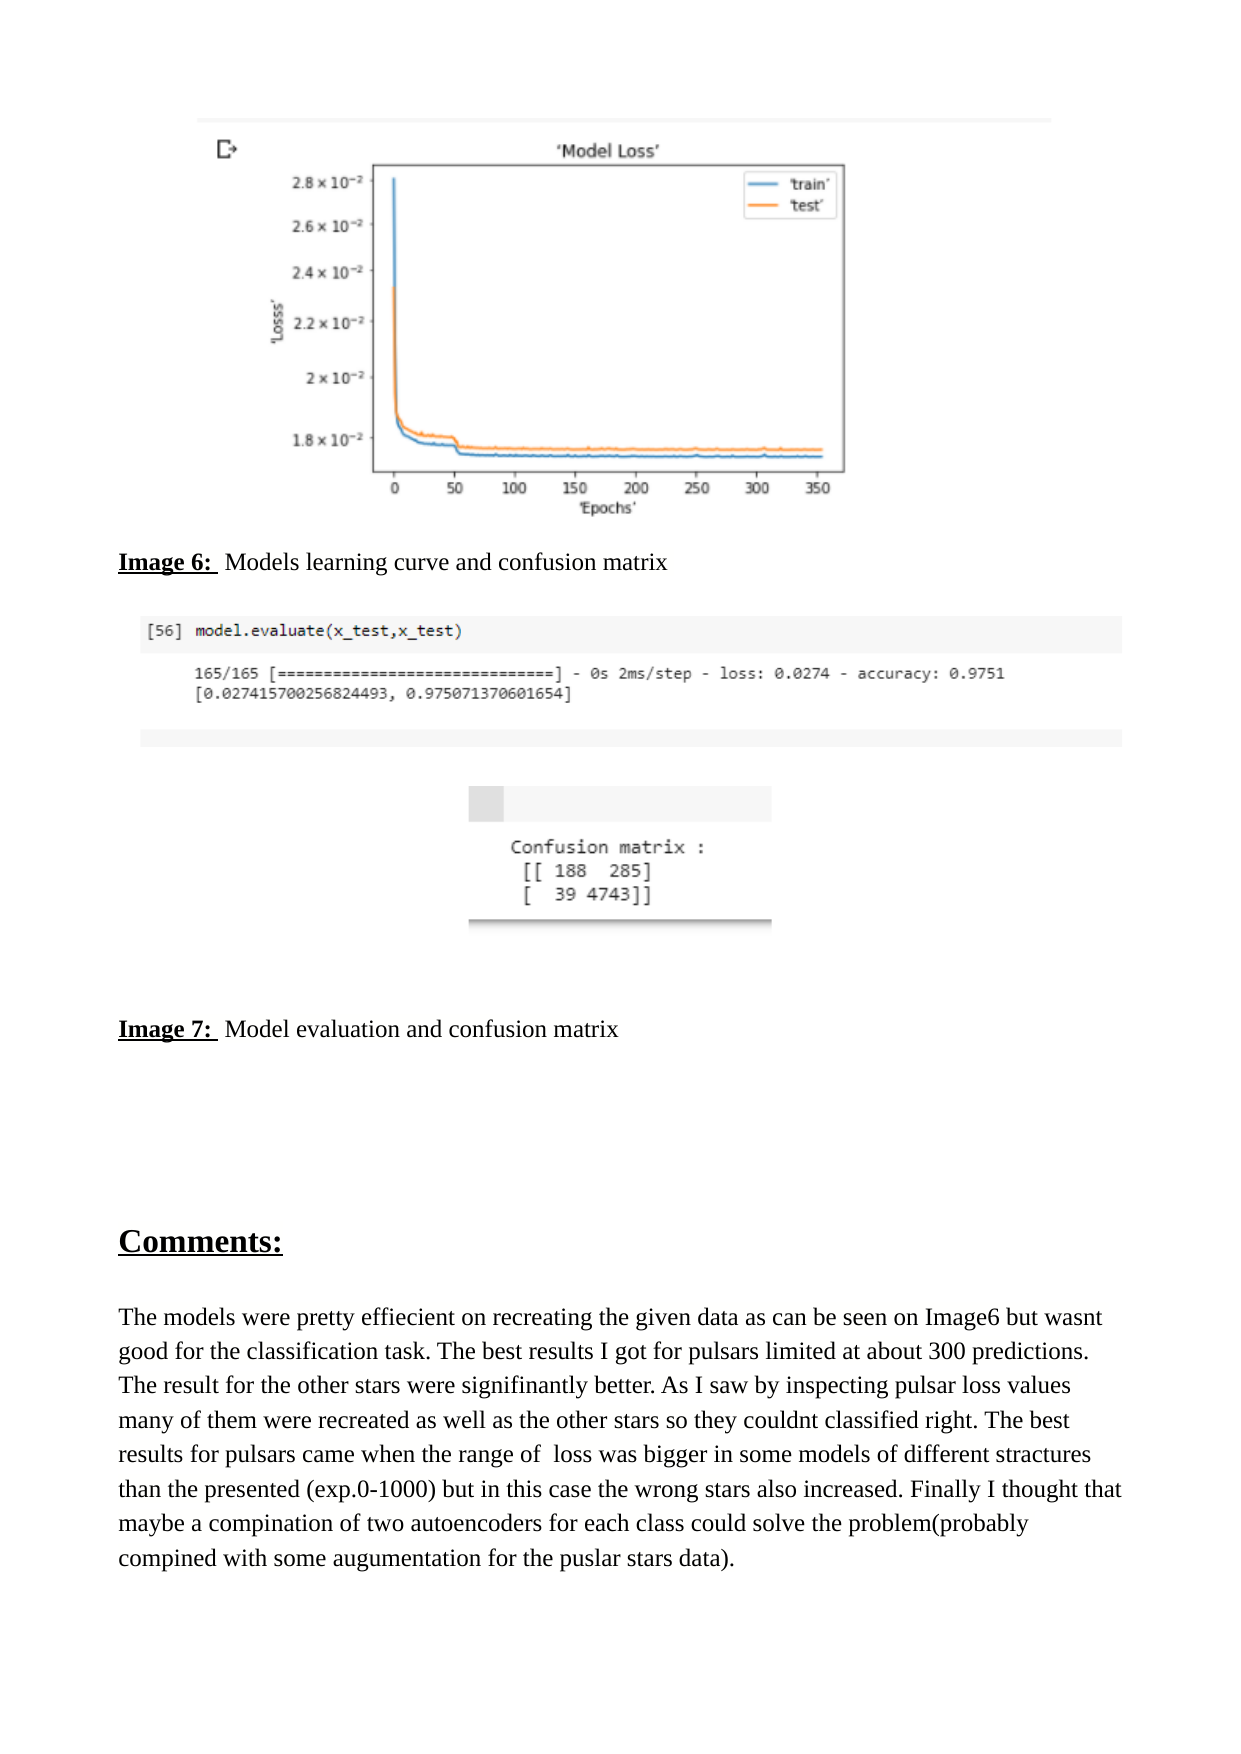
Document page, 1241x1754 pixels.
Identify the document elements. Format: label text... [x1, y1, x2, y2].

text Image 6: Models learning curve and confusion matrix [118, 118, 1122, 576]
text The models were pretty effiecient on recreating the given data as can be seen on Image6 but wasnt good for the classification task. The best results I got for pulsars limited at about 300 predictions. The result for the other stars were signifinantly better. As I saw by inspecting pulsar loss values many of them were recreated as well as the other stars so they couldnt classified right. The best results for pulsars came when the range of loss was bigger in some models of different stractures than the presented (exp.0-1000) but in this case the wrong stars also increased. Finally I thought that maybe a compination of two autoencoders for each class could solve the problem(probably compined with some augumentation for the puslar stars data). [118, 1302, 1122, 1572]
text Comments: [118, 1221, 1122, 1259]
picture [188, 118, 1052, 542]
picture [468, 786, 772, 940]
text Image 7: Model evaluation and confusion matrix [118, 1014, 1122, 1043]
picture [118, 616, 1123, 747]
